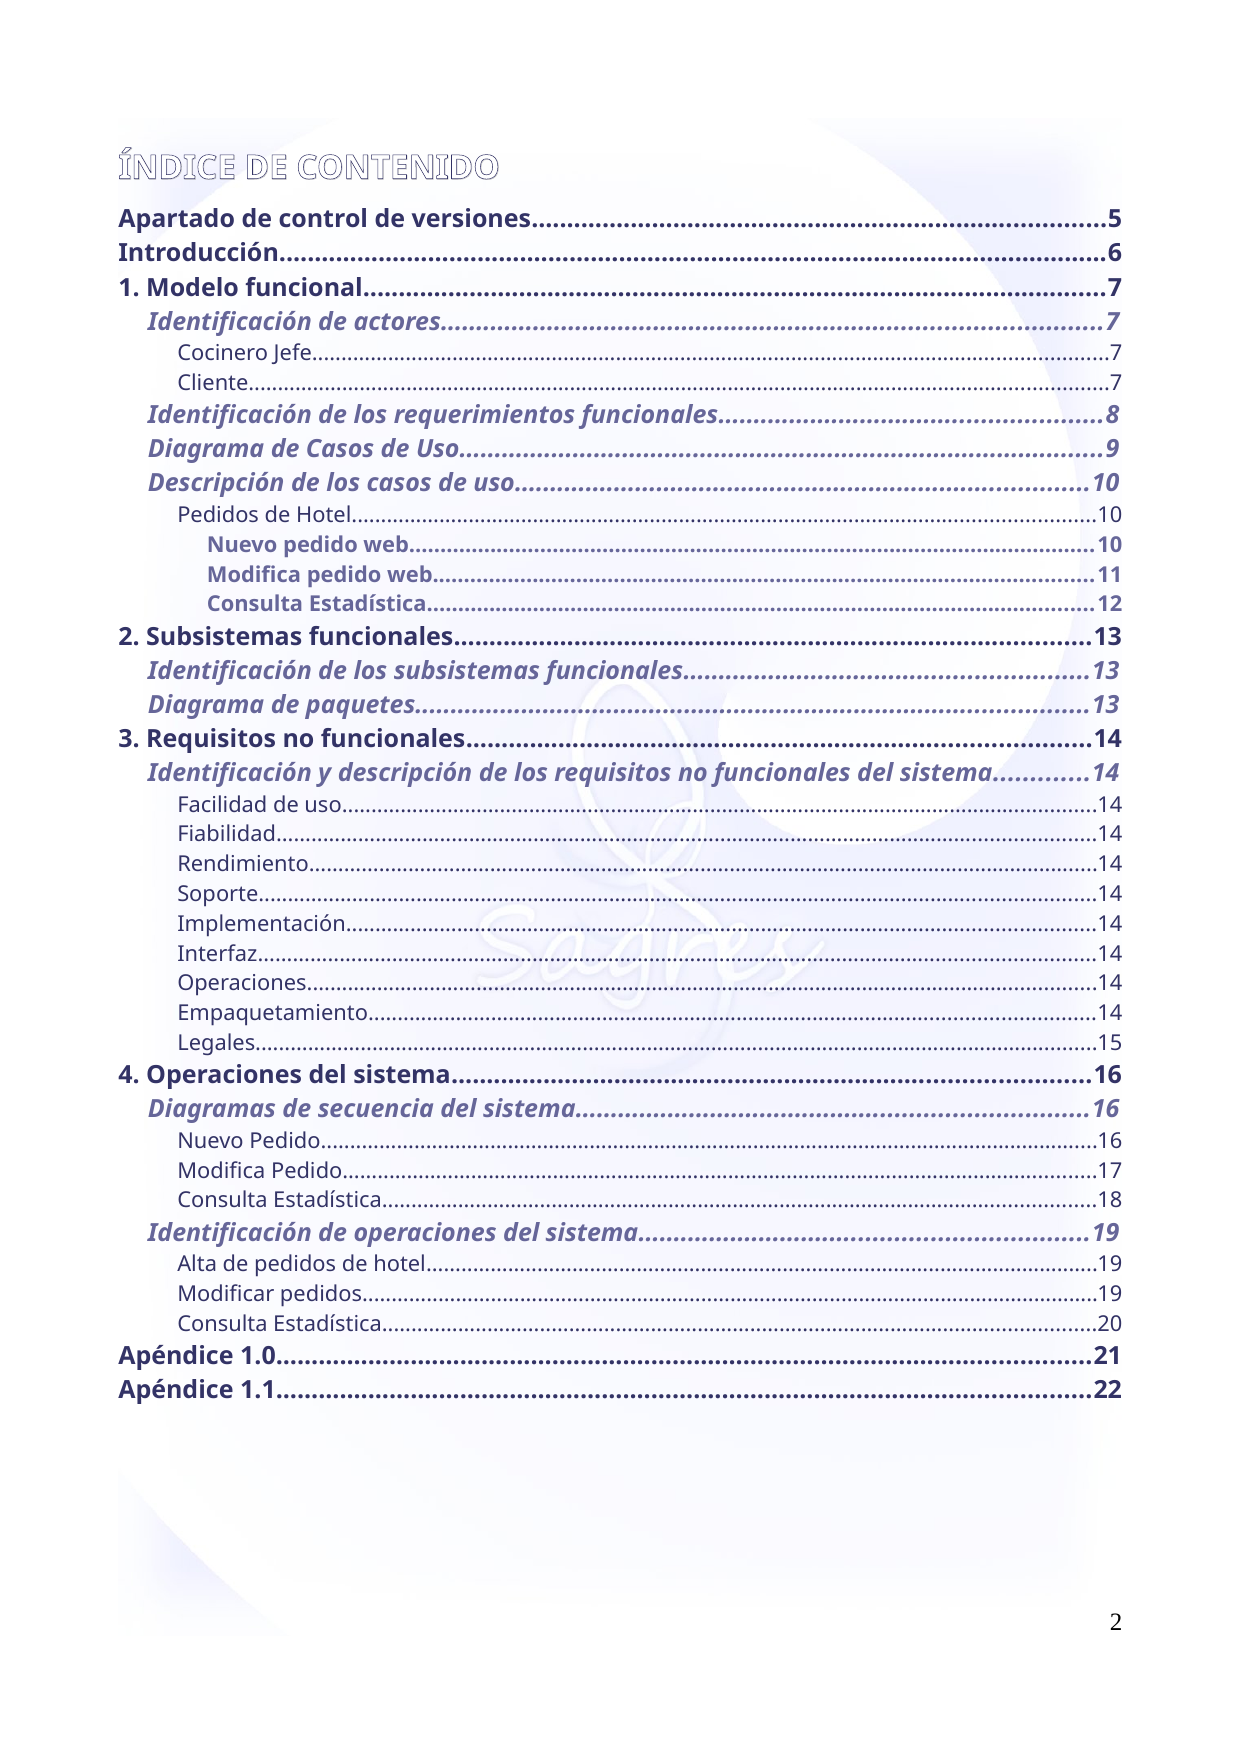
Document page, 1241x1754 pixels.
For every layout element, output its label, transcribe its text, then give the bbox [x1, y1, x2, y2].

text 4. Operaciones del sistema 16 [118, 1057, 1122, 1091]
text Diagrama de Casos de Uso 9 [148, 431, 1122, 465]
text Apéndice 1.0 21 [118, 1338, 1122, 1372]
picture [118, 1406, 1122, 1636]
text Identificación de operaciones del sistema 19 [148, 1214, 1122, 1248]
text Cocinero Jefe 7 [177, 337, 1122, 367]
text Empaquetamiento 14 [177, 997, 1122, 1027]
text Apartado de control de versiones 5 [118, 201, 1122, 235]
text Nuevo pedido web 10 [207, 529, 1122, 559]
text Rendimiento 14 [177, 848, 1122, 878]
text Pedidos de Hotel 10 [177, 499, 1122, 529]
text Descripción de los casos de uso 10 [148, 465, 1122, 499]
text 2. Subsistemas funcionales 13 [118, 618, 1122, 652]
text Modifica Pedido 17 [177, 1154, 1122, 1184]
text Modificar pedidos 19 [177, 1278, 1122, 1308]
text Legales 15 [177, 1027, 1122, 1057]
text Identificación de actores 7 [148, 303, 1122, 337]
text Identificación de los subsistemas funcionales 13 [148, 652, 1122, 686]
picture [118, 652, 148, 720]
text Implementación 14 [177, 908, 1122, 937]
text Alta de pedidos de hotel 19 [177, 1248, 1122, 1278]
text Cliente 7 [177, 367, 1122, 397]
text Facilidad de uso 14 [177, 788, 1122, 818]
text Identificación de los requerimientos funcionales 8 [148, 397, 1122, 431]
picture [118, 754, 177, 1057]
text Consulta Estadística 12 [207, 588, 1122, 618]
picture [118, 1091, 177, 1338]
text Interfaz 14 [177, 937, 1122, 967]
text Diagramas de secuencia del sistema 16 [148, 1091, 1122, 1125]
text Soporte 14 [177, 878, 1122, 908]
text Apéndice 1.1 22 [118, 1372, 1122, 1406]
picture [118, 118, 1122, 143]
text Modifica pedido web 11 [207, 559, 1122, 588]
text Diagrama de paquetes 13 [148, 686, 1122, 720]
text 3. Requisitos no funcionales 14 [118, 720, 1122, 754]
text Fiabilidad 14 [177, 818, 1122, 848]
text Nuevo Pedido 16 [177, 1125, 1122, 1154]
picture [118, 188, 1122, 201]
text Operaciones 14 [177, 967, 1122, 997]
text Consulta Estadística 20 [177, 1308, 1122, 1338]
text Consulta Estadística 18 [177, 1184, 1122, 1214]
text Introducción 6 [118, 235, 1122, 269]
subtitle Índice de contenido [118, 143, 1122, 188]
picture [118, 303, 207, 618]
text 1. Modelo funcional 7 [118, 269, 1122, 303]
text Identificación y descripción de los requisitos no funcionales del sistema 14 [148, 754, 1122, 788]
